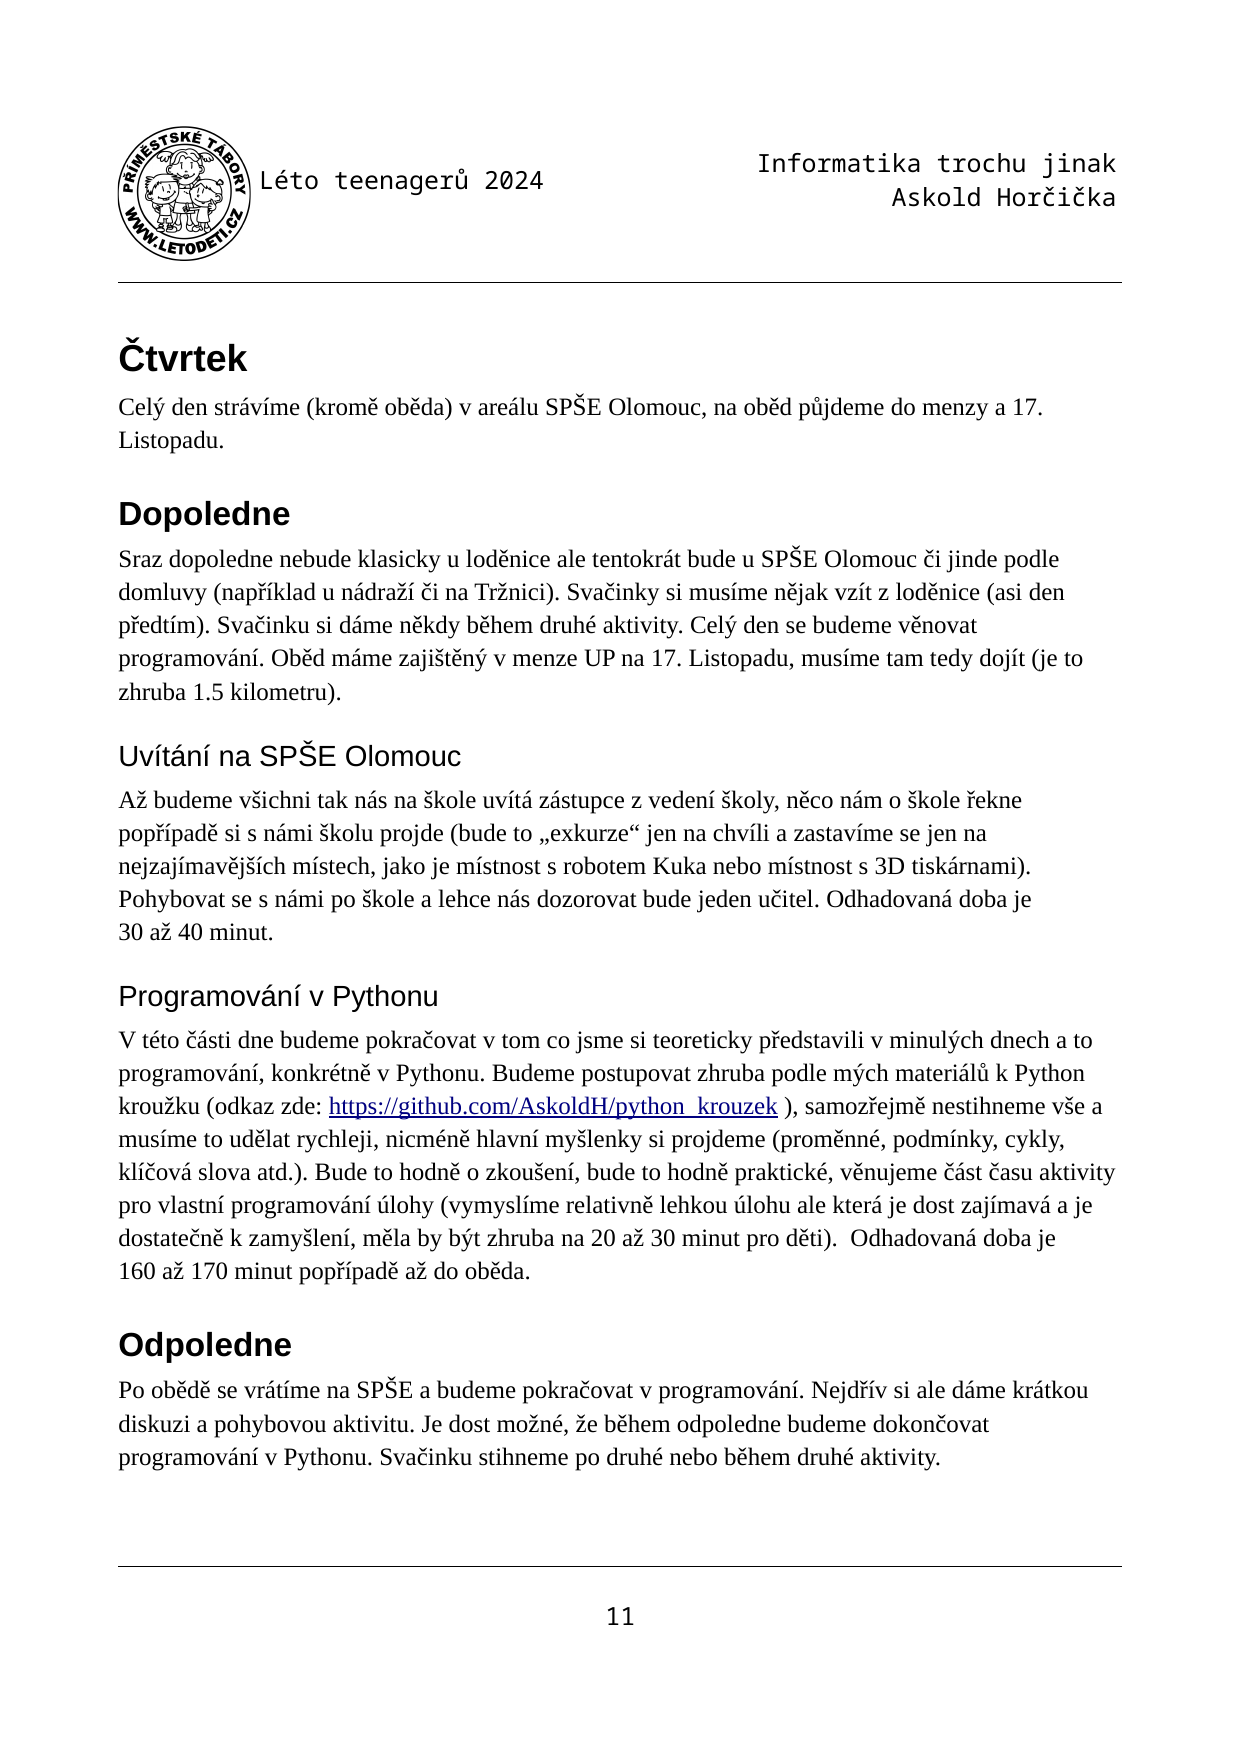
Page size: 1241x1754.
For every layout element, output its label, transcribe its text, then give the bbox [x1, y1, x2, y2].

picture [117, 125, 251, 261]
subtitle Uvítání na SPŠE Olomouc [118, 739, 1122, 772]
text Až budeme všichni tak nás na škole uvítá zástupce z vedení školy, něco nám o škole řekne popřípadě si s námi školu projde (bude to „exkurze“ jen na chvíli a zastavíme se jen na nejzajímavějších místech, jako je místnost s robotem Kuka nebo místnost s 3D tiskárnami). Pohybovat se s námi po škole a lehce nás dozorovat bude jeden učitel. Odhadovaná doba je 30 až 40 minut. [118, 785, 1122, 946]
subtitle Čtvrtek [118, 336, 1122, 379]
text Celý den strávíme (kromě oběda) v areálu SPŠE Olomouc, na oběd půjdeme do menzy a 17. Listopadu. [118, 392, 1122, 454]
text V této části dne budeme pokračovat v tom co jsme si teoreticky představili v minulých dnech a to programování, konkrétně v Pythonu. Budeme postupovat zhruba podle mých materiálů k Python kroužku (odkaz zde: https://github.com/AskoldH/python_krouzek ), samozřejmě nestihneme vše a musíme to udělat rychleji, nicméně hlavní myšlenky si projdeme (proměnné, podmínky, cykly, klíčová slova atd.). Bude to hodně o zkoušení, bude to hodně praktické, věnujeme část času aktivity pro vlastní programování úlohy (vymyslíme relativně lehkou úlohu ale která je dost zajímavá a je dostatečně k zamyšlení, měla by být zhruba na 20 až 30 minut pro děti). Odhadovaná doba je 160 až 170 minut popřípadě až do oběda. [118, 1025, 1122, 1285]
text Po obědě se vrátíme na SPŠE a budeme pokračovat v programování. Nejdřív si ale dáme krátkou diskuzi a pohybovou aktivitu. Je dost možné, že během odpoledne budeme dokončovat programování v Pythonu. Svačinku stihneme po druhé nebo během druhé aktivity. [118, 1376, 1122, 1470]
subtitle Programování v Pythonu [118, 979, 1122, 1013]
subtitle Dopoledne [118, 493, 1122, 532]
text Sraz dopoledne nebude klasicky u loděnice ale tentokrát bude u SPŠE Olomouc či jinde podle domluvy (například u nádraží či na Tržnici). Svačinky si musíme nějak vzít z loděnice (asi den předtím). Svačinku si dáme někdy během druhé aktivity. Celý den se budeme věnovat programování. Oběd máme zajištěný v menze UP na 17. Listopadu, musíme tam tedy dojít (je to zhruba 1.5 kilometru). [118, 544, 1122, 705]
subtitle Odpoledne [118, 1325, 1122, 1363]
